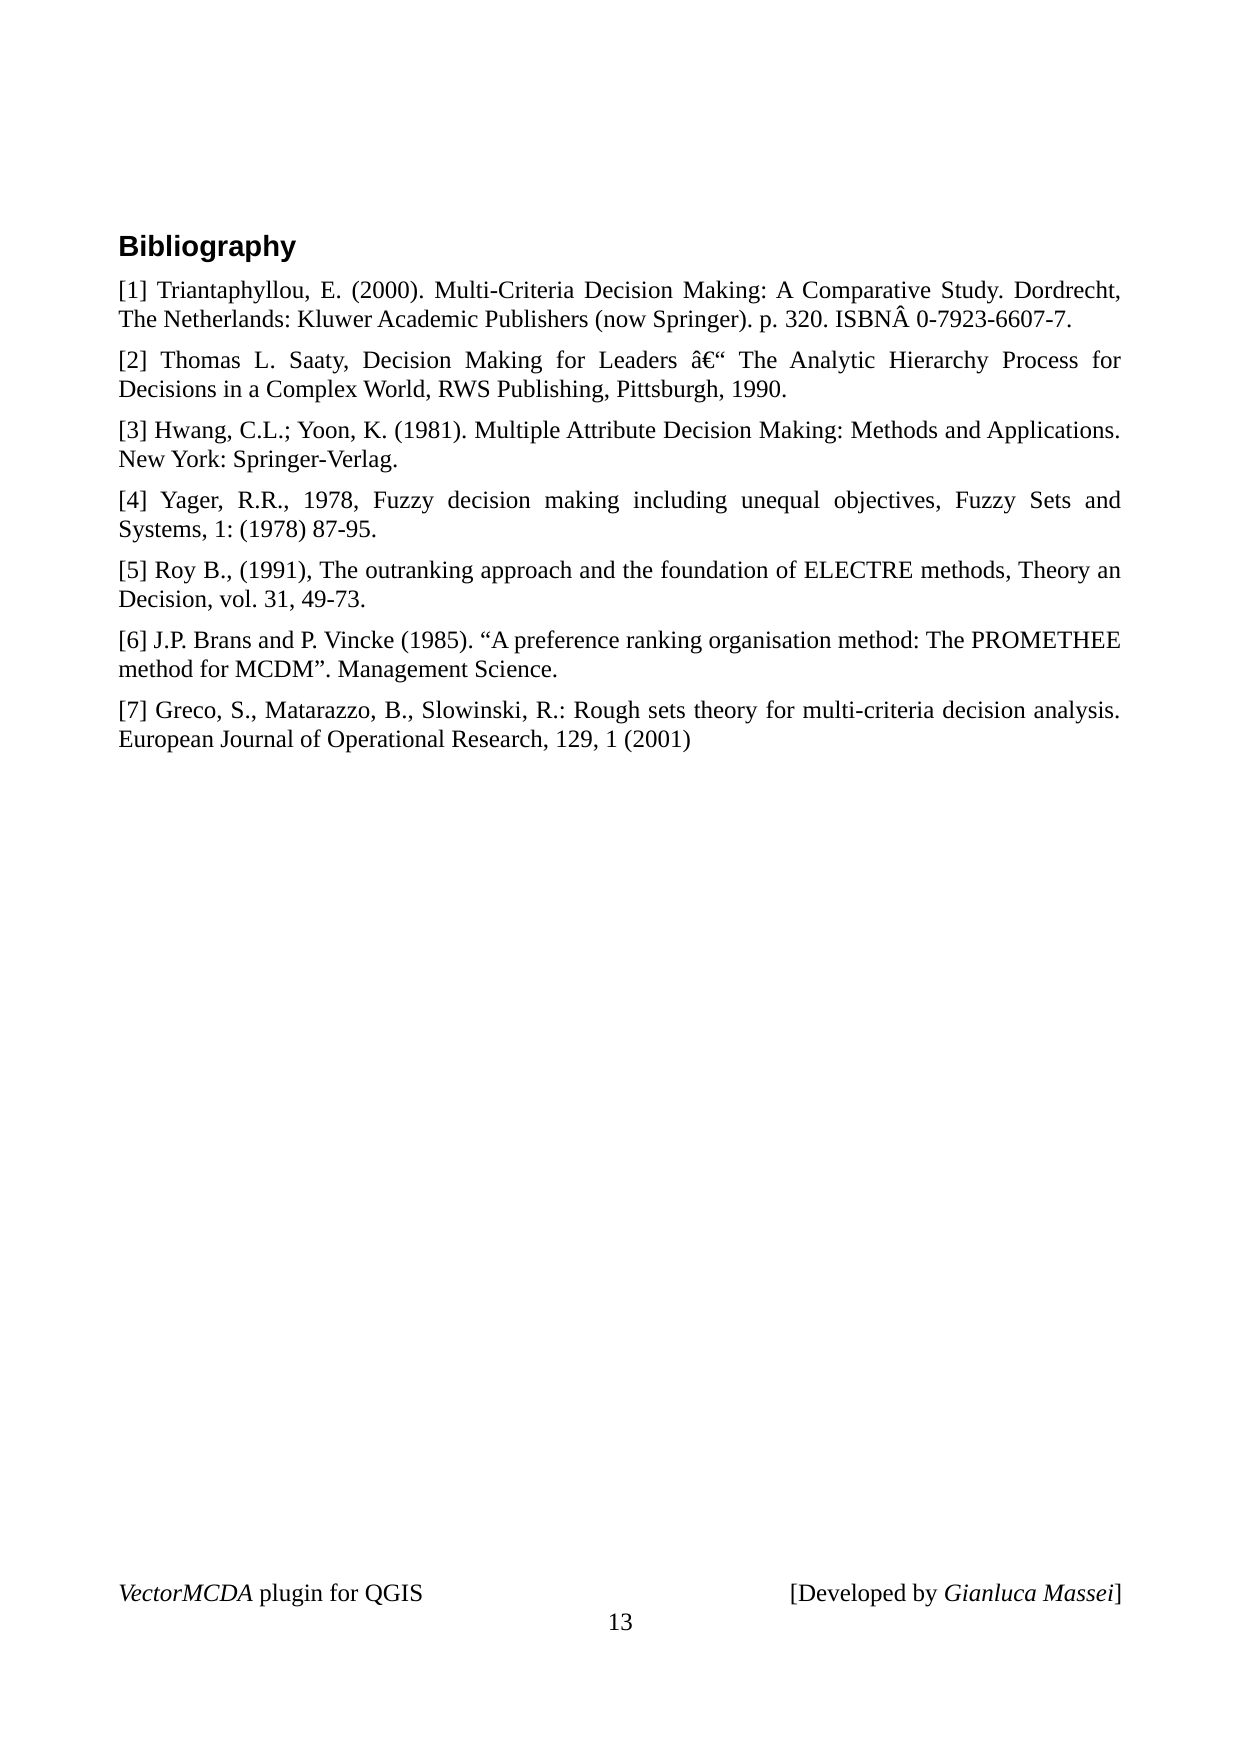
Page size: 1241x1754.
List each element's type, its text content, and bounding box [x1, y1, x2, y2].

text [1] Triantaphyllou, E. (2000). Multi-Criteria Decision Making: A Comparative Study. Dordrecht, The Netherlands: Kluwer Academic Publishers (now Springer). p. 320. ISBNÂ 0-7923-6607-7. [118, 275, 1122, 333]
text [6] J.P. Brans and P. Vincke (1985). “A preference ranking organisation method: The PROMETHEE method for MCDM”. Management Science. [118, 625, 1122, 683]
text [2] Thomas L. Saaty, Decision Making for Leaders â€“ The Analytic Hierarchy Process for Decisions in a Complex World, RWS Publishing, Pittsburgh, 1990. [118, 345, 1122, 403]
text [3] Hwang, C.L.; Yoon, K. (1981). Multiple Attribute Decision Making: Methods and Applications. New York: Springer-Verlag. [118, 415, 1122, 473]
text [7] Greco, S., Matarazzo, B., Slowinski, R.: Rough sets theory for multi-criteria decision analysis. European Journal of Operational Research, 129, 1 (2001) [118, 695, 1122, 753]
subtitle Bibliography [118, 229, 1122, 263]
text [5] Roy B., (1991), The outranking approach and the foundation of ELECTRE methods, Theory an Decision, vol. 31, 49-73. [118, 555, 1122, 613]
text [4] Yager, R.R., 1978, Fuzzy decision making including unequal objectives, Fuzzy Sets and Systems, 1: (1978) 87-95. [118, 485, 1122, 543]
